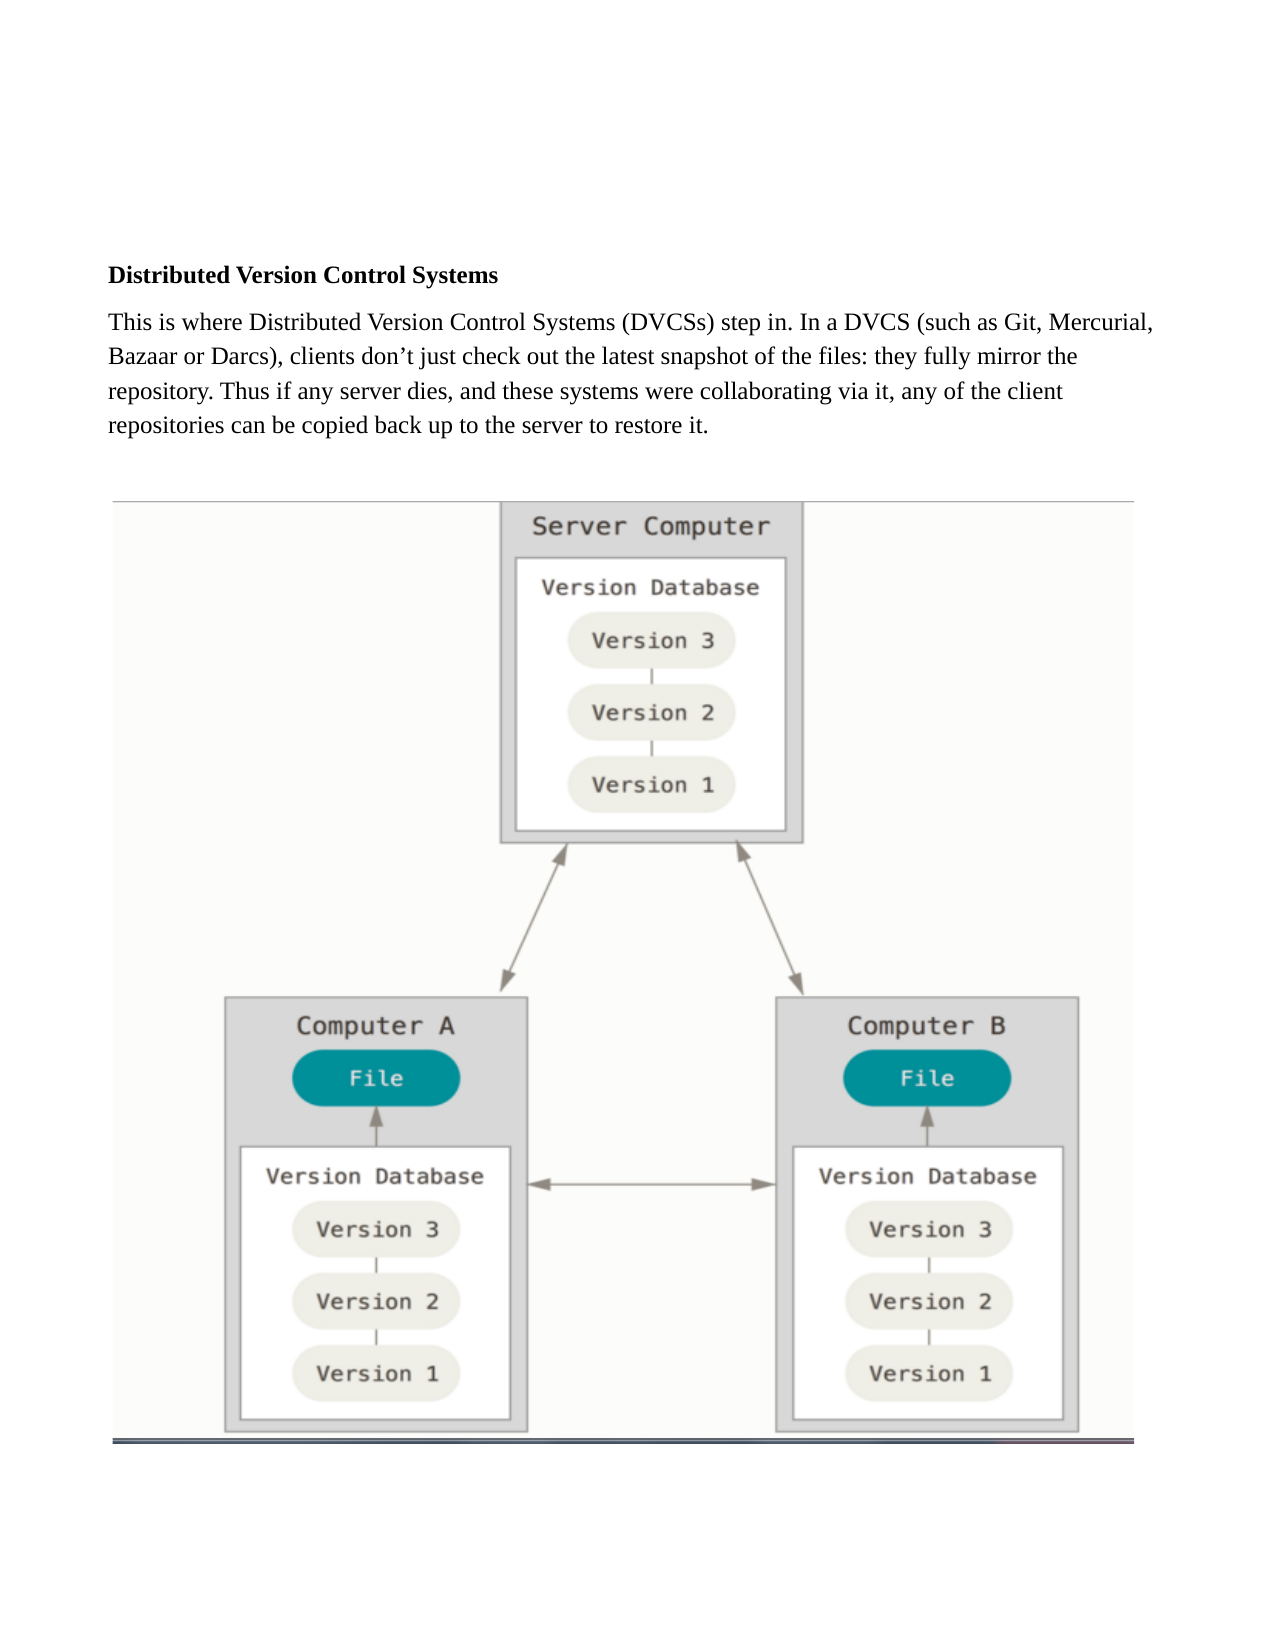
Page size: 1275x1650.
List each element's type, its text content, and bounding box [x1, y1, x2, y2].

subtitle Distributed Version Control Systems [108, 260, 1166, 289]
text This is where Distributed Version Control Systems (DVCSs) step in. In a DVCS (such as Git, Mercurial, Bazaar or Darcs), clients don’t just check out the latest snapshot of the files: they fully mirror the repository. Thus if any server dies, and these systems were collaborating via it, any of the client repositories can be copied back up to the server to restore it. [108, 301, 1166, 439]
picture [112, 501, 1135, 1444]
